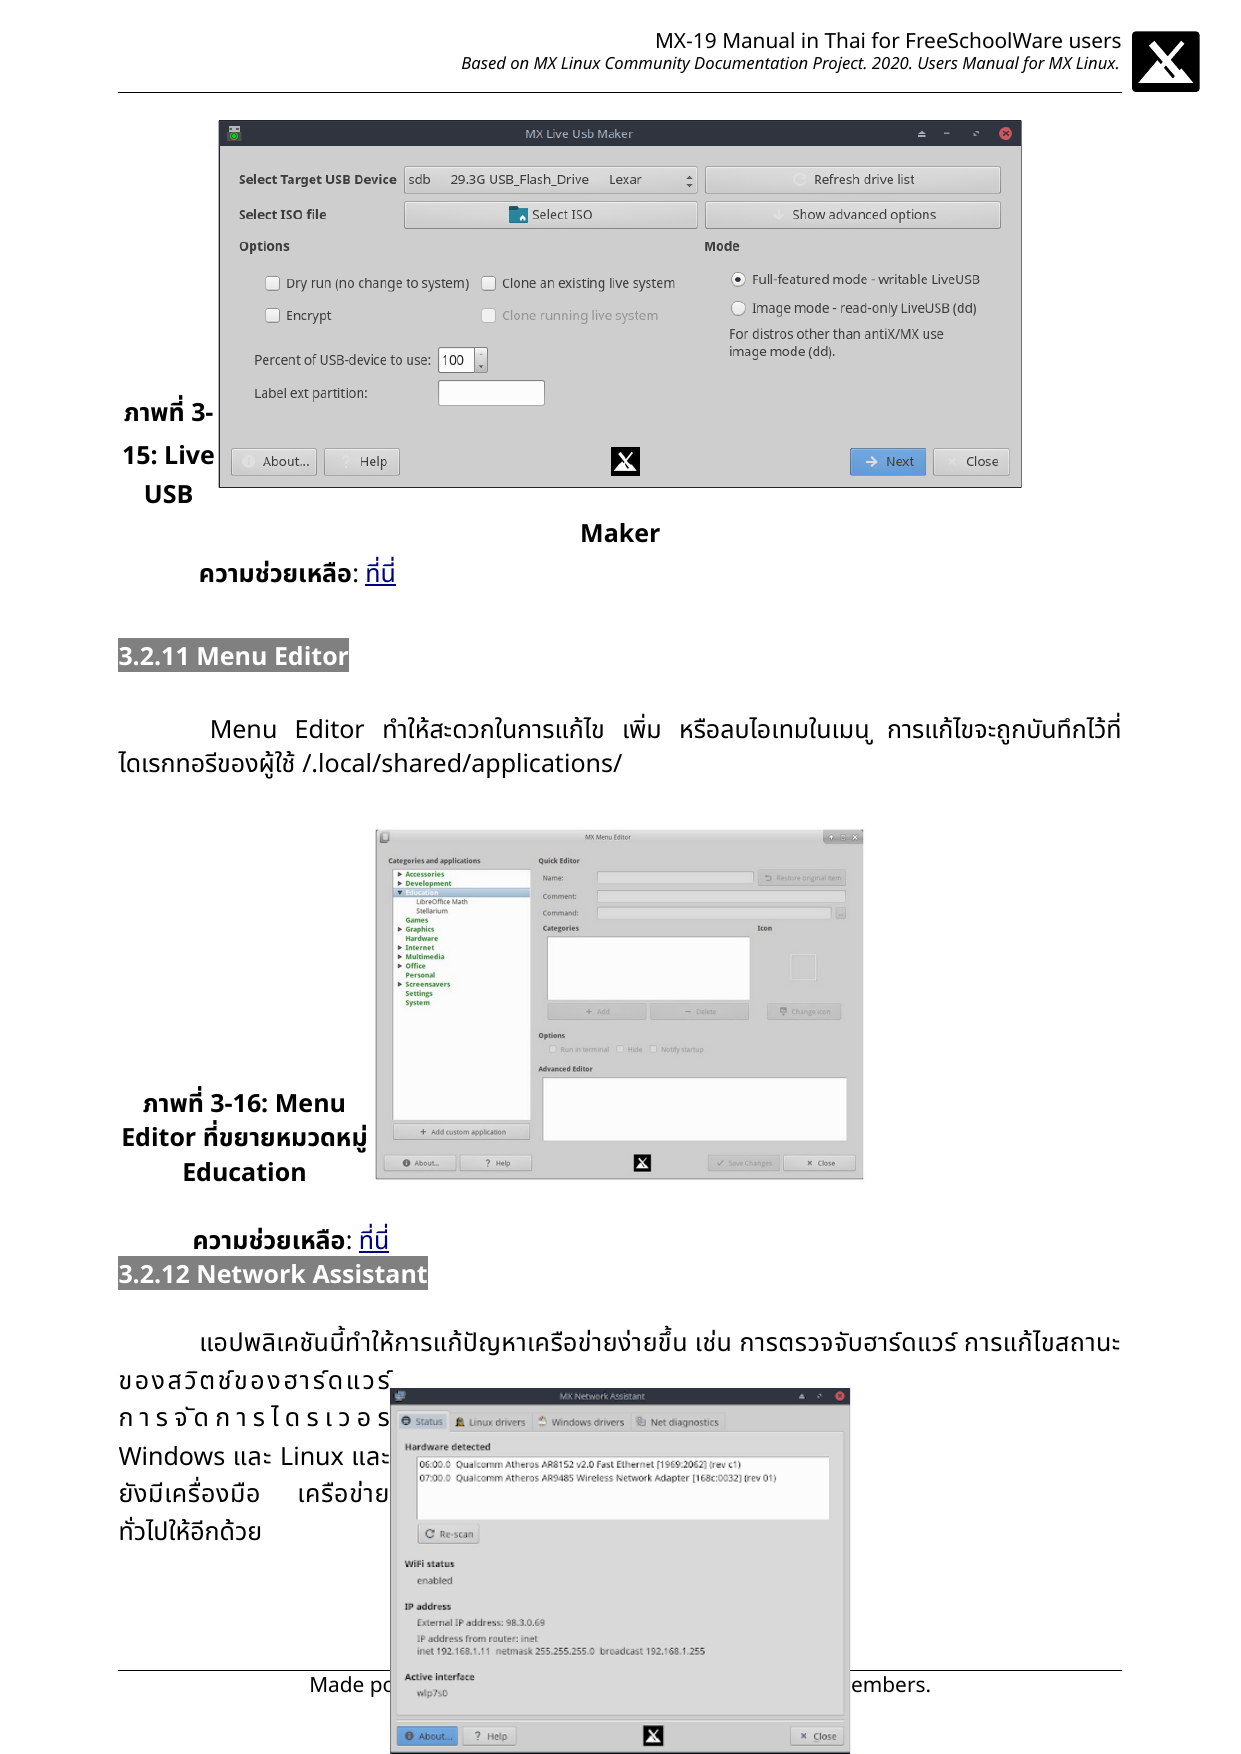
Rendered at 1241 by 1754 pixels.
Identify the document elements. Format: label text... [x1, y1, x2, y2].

text แอปพลิเคชันนี้ทำให้การแก้ปัญหาเครือข่ายง่ายขึ้น เช่น การตรวจจับฮาร์ดแวร์ การแก้ไขสถานะของสวิตช์ของฮาร์ดแวร์ การจัดการไดรเวอร์ Windows และ Linux และยังมีเครื่องมือ เครือข่ายทั่วไปให้อีกด้วย [118, 1324, 1122, 1552]
text ภาพที่ 3-15: Live USB Maker [118, 395, 1122, 550]
text 3.2.11 Menu Editor [118, 638, 1122, 672]
picture [370, 823, 870, 1186]
picture [390, 1388, 851, 1754]
text Menu Editor ทำให้สะดวกในการแก้ไข เพิ่ม หรือลบไอเทมในเมนู การแก้ไขจะถูกบันทึกไว้ที่ไดเรกทอรีของผู้ใช้ /.local/shared/applications/ [118, 711, 1122, 779]
text ภาพที่ 3-16: Menu Editor ที่ขยายหมวดหมู่ Education [118, 1086, 1122, 1188]
text ความช่วยเหลือ: ที่นี่ [118, 555, 1122, 593]
picture [218, 120, 1022, 488]
text ความช่วยเหลือ: ที่นี่ [118, 1222, 1122, 1256]
text 3.2.12 Network Assistant [118, 1256, 1122, 1290]
